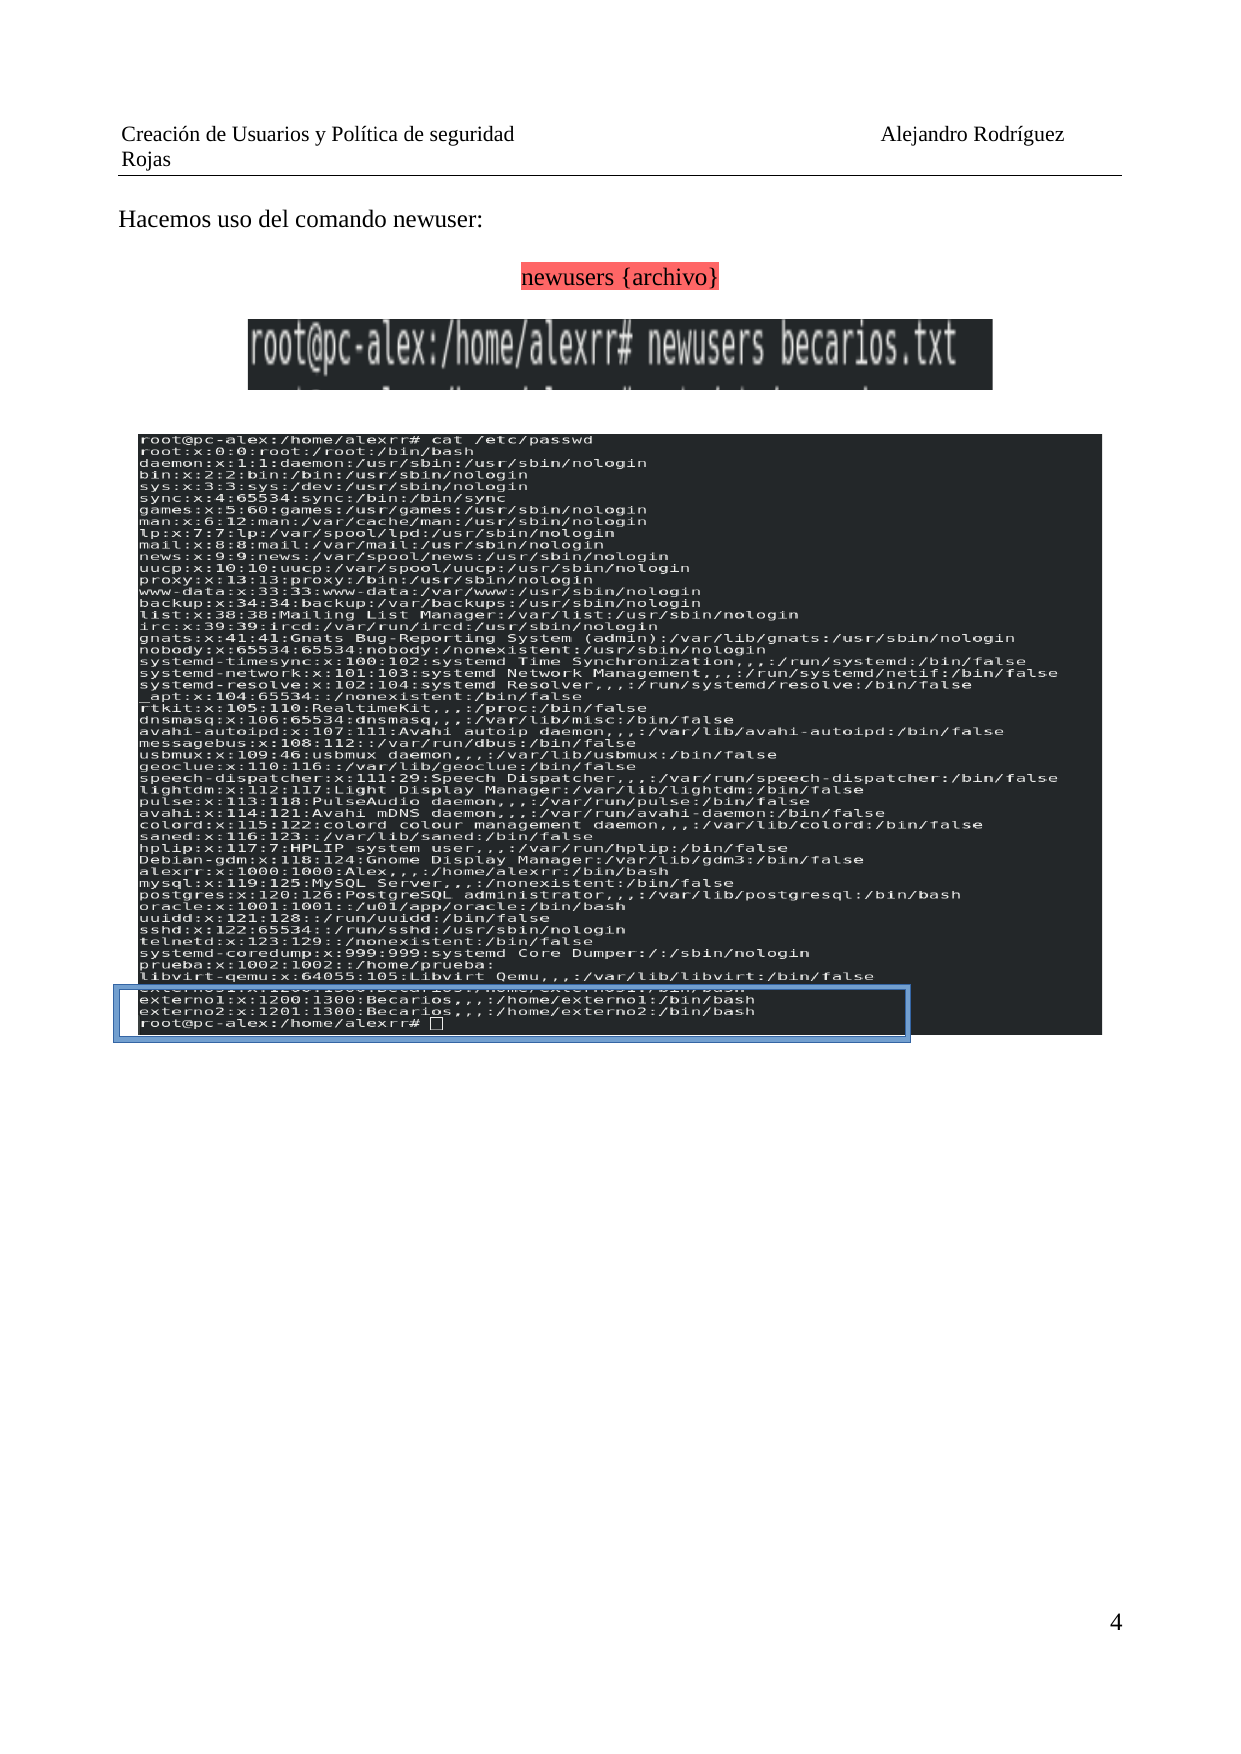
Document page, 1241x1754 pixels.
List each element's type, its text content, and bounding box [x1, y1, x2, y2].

text Hacemos uso del comando newuser: [118, 204, 1122, 233]
text newusers {archivo} [118, 262, 1122, 290]
